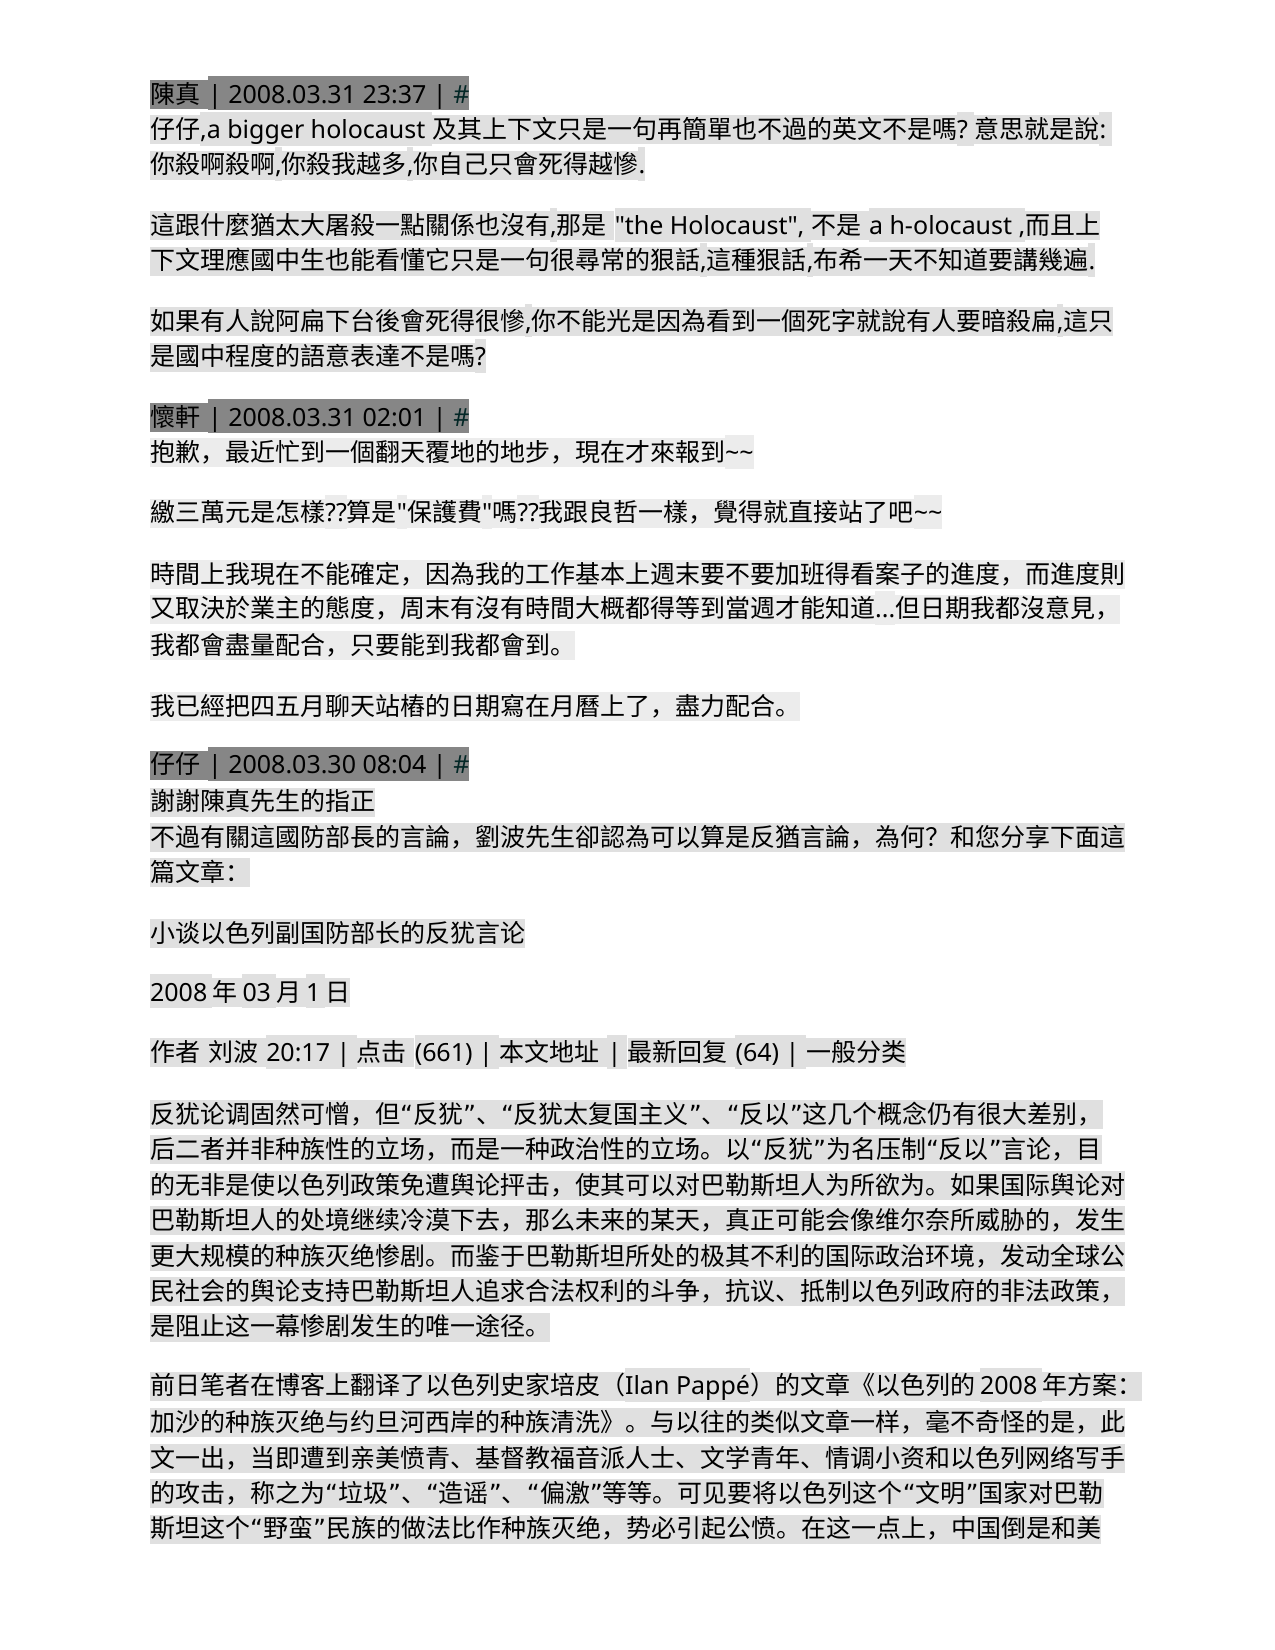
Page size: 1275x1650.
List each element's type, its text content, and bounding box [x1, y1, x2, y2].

text 抱歉，最近忙到一個翻天覆地的地步，現在才來報到~~ [150, 433, 1125, 469]
text 前日笔者在博客上翻译了以色列史家培皮（Ilan Pappé）的文章《以色列的2008年方案：加沙的种族灭绝与约旦河西岸的种族清洗》。与以往的类似文章一样，毫不奇怪的是，此文一出，当即遭到亲美愤青、基督教福音派人士、文学青年、情调小资和以色列网络写手的攻击，称之为“垃圾”、“造谣”、“偏激”等等。可见要将以色列这个“文明”国家对巴勒斯坦这个“野蛮”民族的做法比作种族灭绝，势必引起公愤。在这一点上，中国倒是和美国、以色列越来越“接轨”了，不知这对“崛起”的中国，到底是祸是福。 [150, 1367, 1125, 1544]
text 反犹论调固然可憎，但“反犹”、“反犹太复国主义”、“反以”这几个概念仍有很大差别，后二者并非种族性的立场，而是一种政治性的立场。以“反犹”为名压制“反以”言论，目的无非是使以色列政策免遭舆论抨击，使其可以对巴勒斯坦人为所欲为。如果国际舆论对巴勒斯坦人的处境继续冷漠下去，那么未来的某天，真正可能会像维尔奈所威胁的，发生更大规模的种族灭绝惨剧。而鉴于巴勒斯坦所处的极其不利的国际政治环境，发动全球公民社会的舆论支持巴勒斯坦人追求合法权利的斗争，抗议、抵制以色列政府的非法政策，是阻止这一幕惨剧发生的唯一途径。 [150, 1094, 1125, 1342]
text 謝謝陳真先生的指正 不過有關這國防部長的言論，劉波先生卻認為可以算是反猶言論，為何？和您分享下面這篇文章： [150, 781, 1125, 887]
text 時間上我現在不能確定，因為我的工作基本上週末要不要加班得看案子的進度，而進度則又取決於業主的態度，周末有沒有時間大概都得等到當週才能知道...但日期我都沒意見，我都會盡量配合，只要能到我都會到。 [150, 554, 1125, 660]
text 我已經把四五月聊天站樁的日期寫在月曆上了，盡力配合。 [150, 685, 1125, 721]
text 如果有人說阿扁下台後會死得很慘,你不能光是因為看到一個死字就說有人要暗殺扁,這只是國中程度的語意表達不是嗎? [150, 302, 1125, 373]
text 這跟什麼猶太大屠殺一點關係也沒有,那是 "the Holocaust", 不是 a h-olocaust ,而且上下文理應國中生也能看懂它只是一句很尋常的狠話,這種狠話,布希一天不知道要講幾遍. [150, 206, 1125, 277]
text 繳三萬元是怎樣??算是"保護費"嗎??我跟良哲一樣，覺得就直接站了吧~~ [150, 494, 1125, 529]
text 作者 刘波 20:17 | 点击 (661) | 本文地址 | 最新回复 (64) | 一般分类 [150, 1033, 1125, 1069]
text 陳真 | 2008.03.31 23:37 | # [150, 75, 1125, 110]
text 仔仔 | 2008.03.30 08:04 | # [150, 746, 1125, 781]
text 懷軒 | 2008.03.31 02:01 | # [150, 398, 1125, 433]
text 小谈以色列副国防部长的反犹言论 [150, 912, 1125, 948]
text 2008年03月1日 [150, 973, 1125, 1008]
text 仔仔,a bigger holocaust 及其上下文只是一句再簡單也不過的英文不是嗎? 意思就是說: 你殺啊殺啊,你殺我越多,你自己只會死得越慘. [150, 110, 1125, 181]
